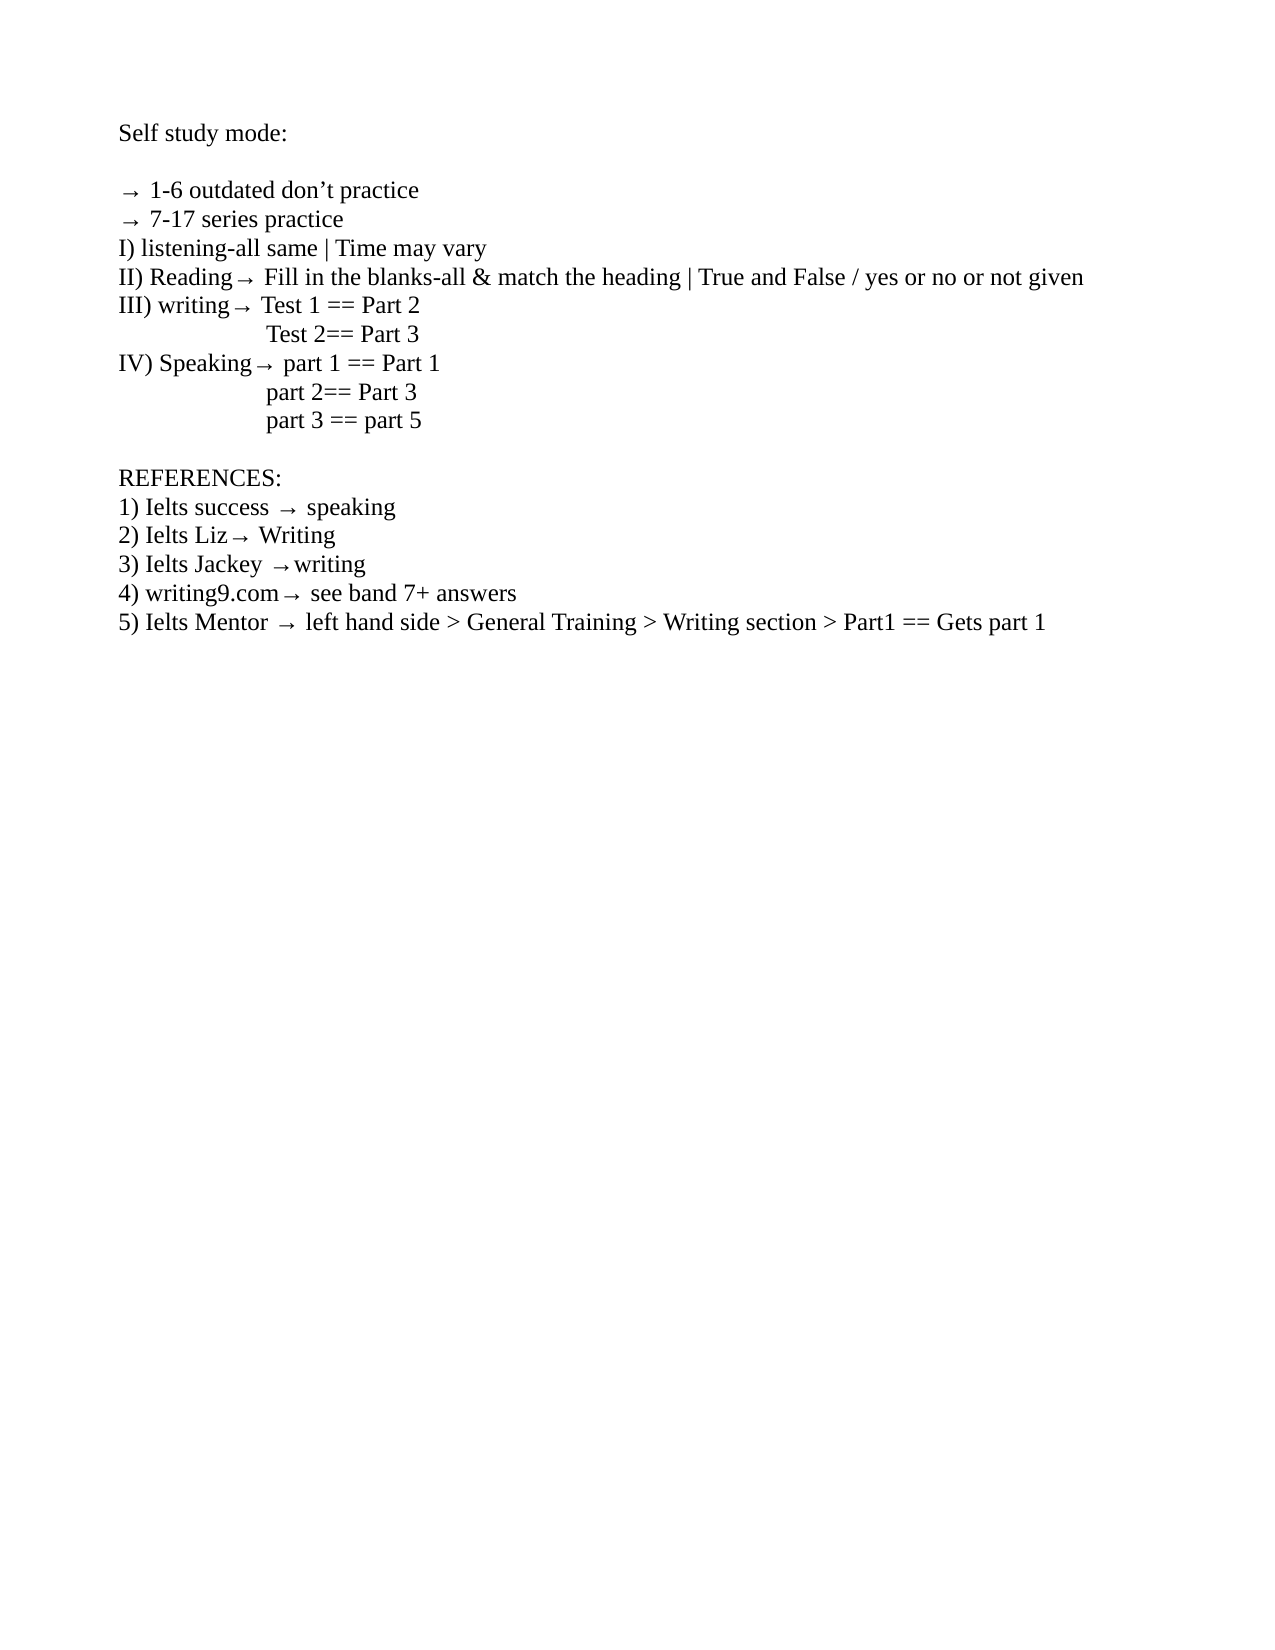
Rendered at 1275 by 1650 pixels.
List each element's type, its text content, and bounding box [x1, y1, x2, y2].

text III) writing→ Test 1 == Part 2 [118, 291, 1157, 319]
text part 2== Part 3 [118, 377, 1157, 406]
text Self study mode: [118, 118, 1157, 147]
text 5) Ielts Mentor → left hand side > General Training > Writing section > Part1 == Gets part 1 [118, 607, 1157, 636]
text → 7-17 series practice [118, 204, 1157, 233]
text 3) Ielts Jackey →writing [118, 549, 1157, 578]
text 4) writing9.com→ see band 7+ answers [118, 578, 1157, 607]
text 2) Ielts Liz→ Writing [118, 521, 1157, 549]
text I) listening-all same | Time may vary [118, 233, 1157, 262]
text → 1-6 outdated don’t practice [118, 176, 1157, 204]
text part 3 == part 5 [118, 406, 1157, 434]
text II) Reading→ Fill in the blanks-all & match the heading | True and False / yes or no or not given [118, 262, 1157, 291]
text 1) Ielts success → speaking [118, 492, 1157, 521]
text REFERENCES: [118, 463, 1157, 492]
text Test 2== Part 3 [118, 319, 1157, 348]
text IV) Speaking→ part 1 == Part 1 [118, 348, 1157, 377]
